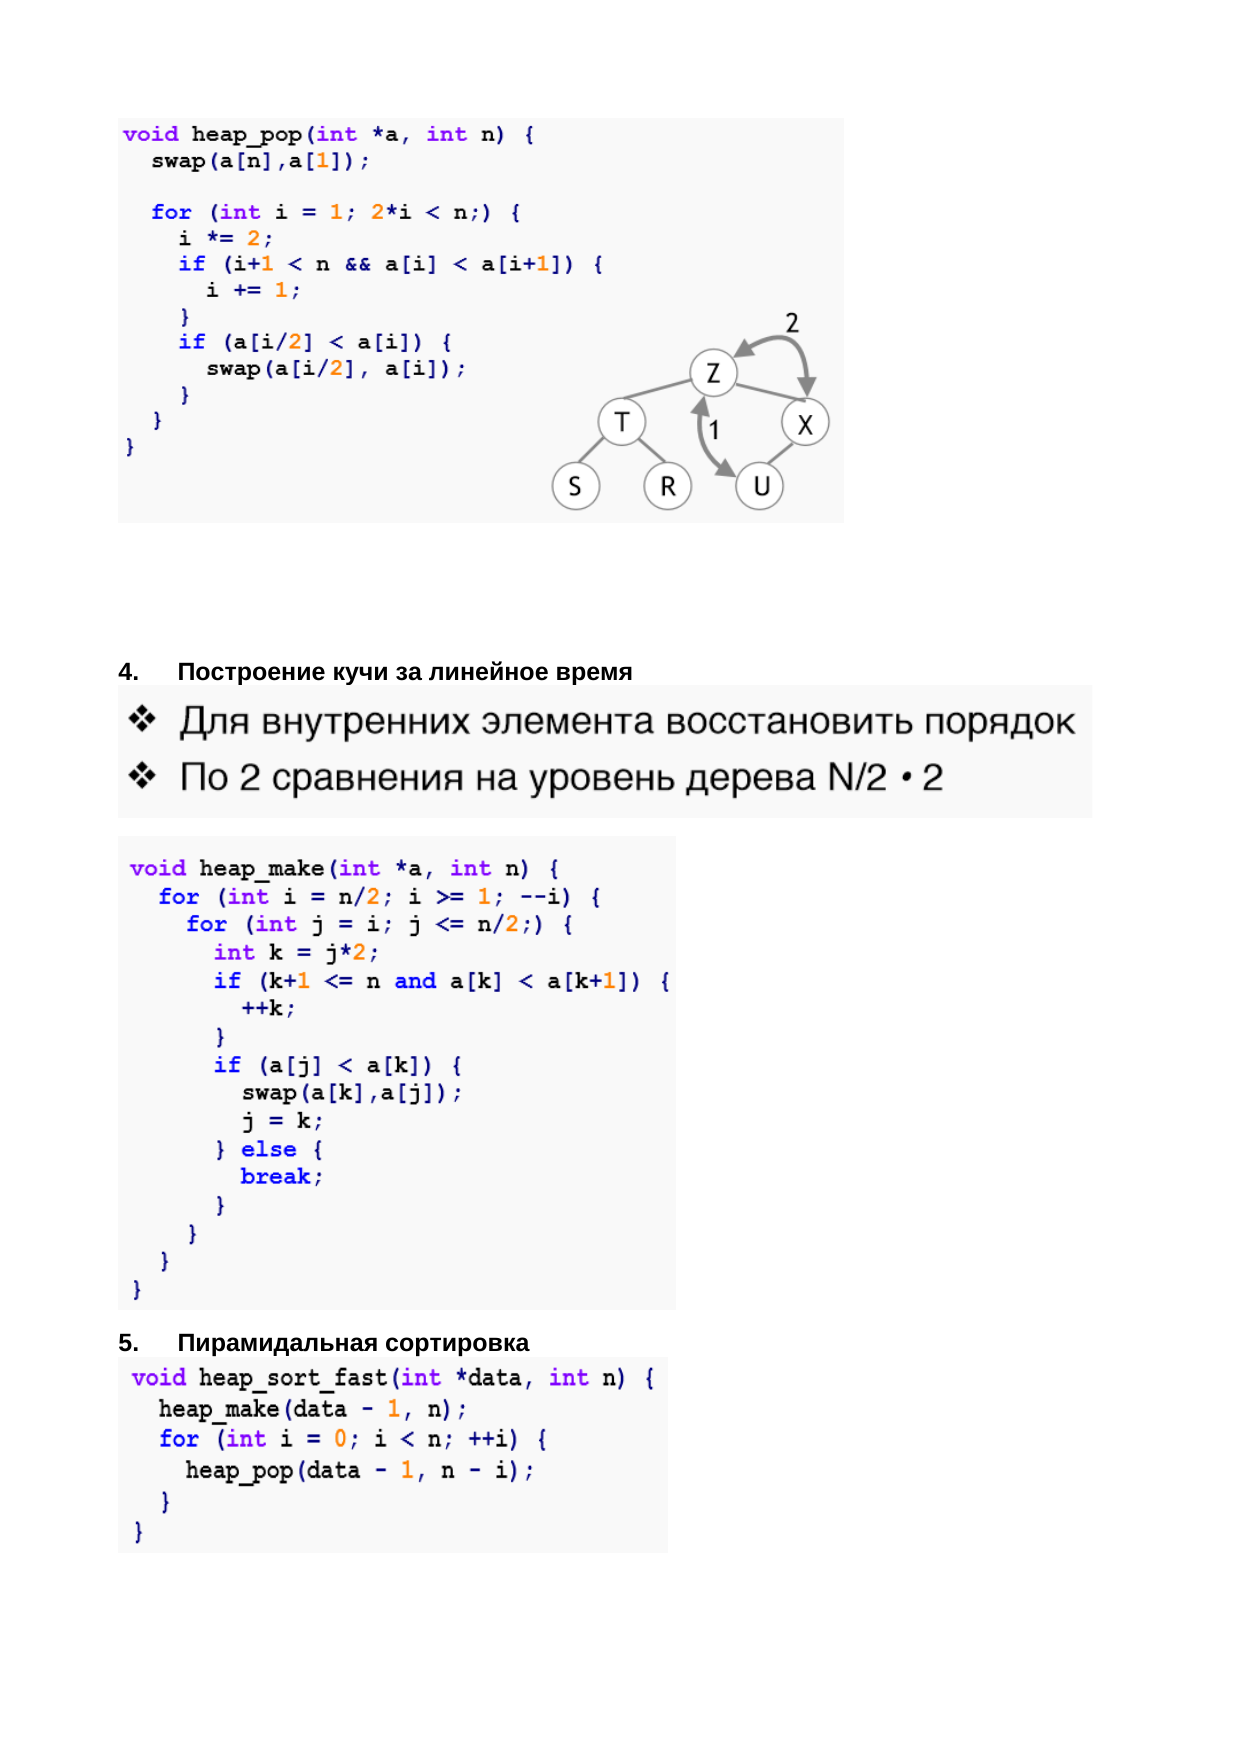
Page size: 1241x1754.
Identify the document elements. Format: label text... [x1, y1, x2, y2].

list Пирамидальная сортировка [118, 1328, 1152, 1357]
picture [118, 685, 1093, 818]
picture [118, 836, 676, 1310]
list Построение кучи за линейное время [118, 657, 1152, 686]
picture [118, 1357, 668, 1553]
picture [118, 118, 844, 523]
